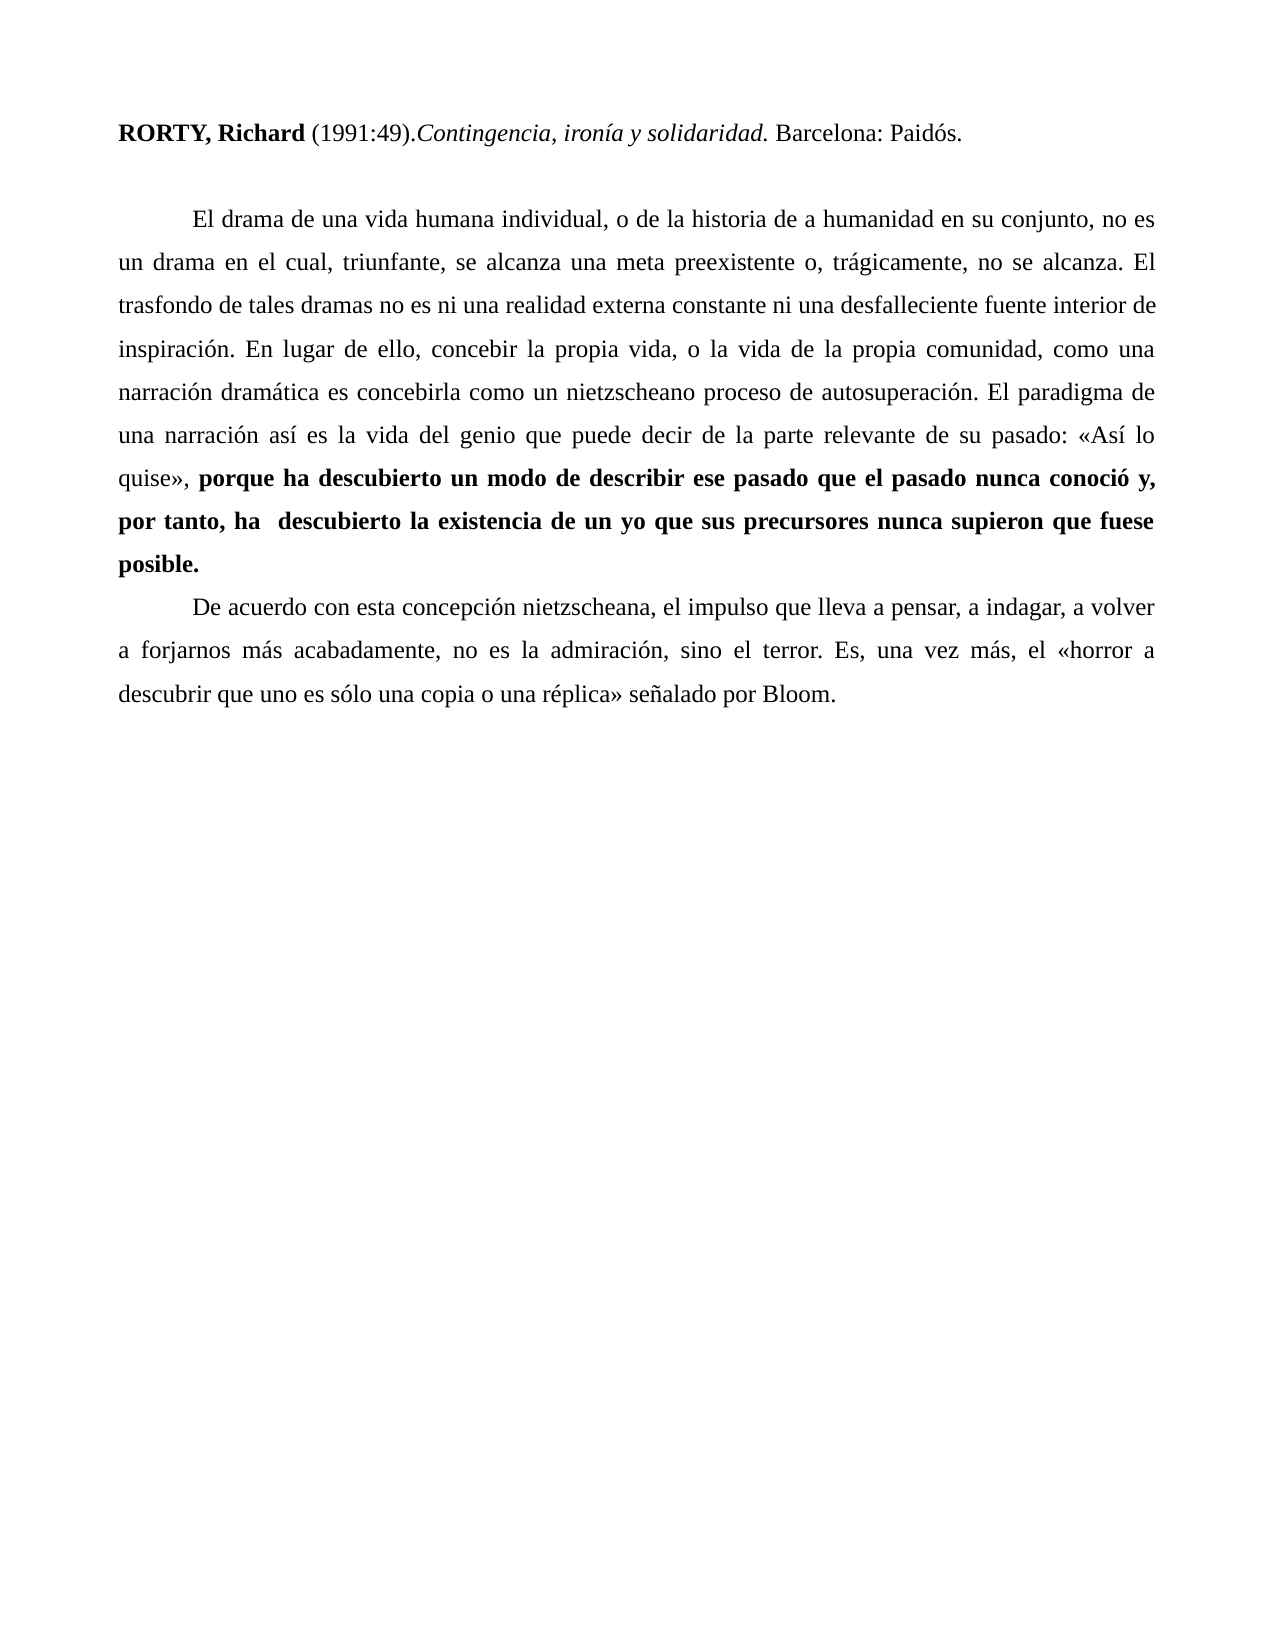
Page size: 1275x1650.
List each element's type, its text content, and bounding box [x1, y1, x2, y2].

text RORTY, Richard (1991:49).Contingencia, ironía y solidaridad. Barcelona: Paidós. [118, 118, 1157, 147]
text El drama de una vida humana individual, o de la historia de a humanidad en su conjunto, no es un drama en el cual, triunfante, se alcanza una meta preexistente o, trágicamente, no se alcanza. El trasfondo de tales dramas no es ni una realidad externa constante ni una desfalleciente fuente interior de inspiración. En lugar de ello, concebir la propia vida, o la vida de la propia comunidad, como una narración dramática es concebirla como un nietzscheano proceso de autosuperación. El paradigma de una narración así es la vida del genio que puede decir de la parte relevante de su pasado: «Así lo quise», porque ha descubierto un modo de describir ese pasado que el pasado nunca conoció y, por tanto, ha descubierto la existencia de un yo que sus precursores nunca supieron que fuese posible. [118, 204, 1157, 578]
text De acuerdo con esta concepción nietzscheana, el impulso que lleva a pensar, a indagar, a volver a forjarnos más acabadamente, no es la admiración, sino el terror. Es, una vez más, el «horror a descubrir que uno es sólo una copia o una réplica» señalado por Bloom. [118, 592, 1157, 707]
